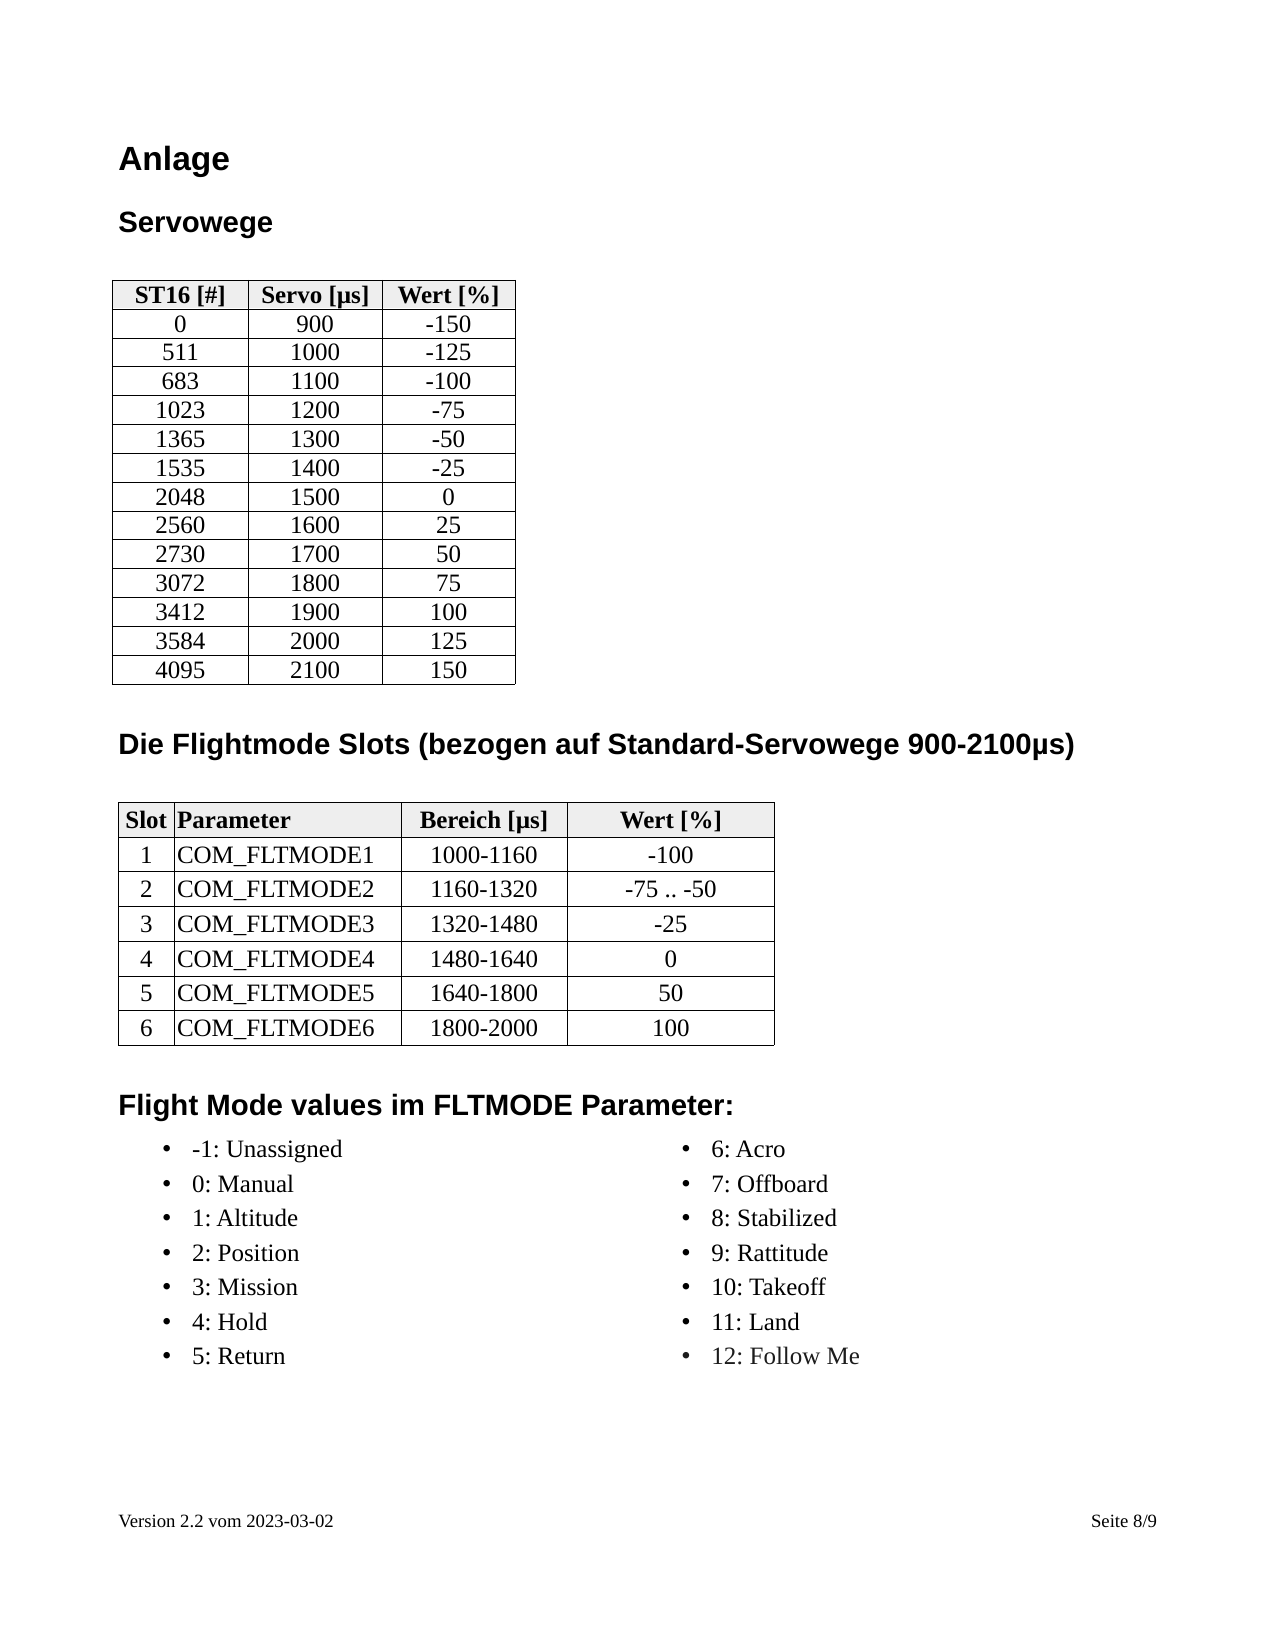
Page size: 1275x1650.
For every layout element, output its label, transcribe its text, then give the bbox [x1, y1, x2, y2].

list 11: Land [682, 1307, 1157, 1336]
list 6: Acro [682, 1134, 1157, 1163]
list 8: Stabilized [682, 1203, 1157, 1232]
table_cell 5 [119, 977, 174, 1010]
table_cell 3072 [113, 569, 248, 597]
list 2: Position [162, 1238, 637, 1267]
table_cell -150 [383, 310, 515, 337]
subtitle Anlage [118, 139, 1157, 178]
table_header ST16 [#] [113, 281, 248, 308]
table_cell 2 [119, 872, 174, 906]
table_cell 1700 [249, 540, 382, 568]
table_cell COM_FLTMODE2 [175, 872, 401, 906]
table_cell 3584 [113, 627, 248, 655]
table_cell 3 [119, 907, 174, 941]
table_cell 2000 [249, 627, 382, 655]
table_cell -125 [383, 339, 515, 366]
subtitle Die Flightmode Slots (bezogen auf Standard-Servowege 900-2100µs) [118, 727, 1157, 761]
table_cell 6 [119, 1011, 174, 1045]
list 3: Mission [162, 1272, 637, 1301]
list -1: Unassigned [162, 1134, 637, 1163]
table_cell 3412 [113, 598, 248, 626]
table_header Bereich [µs] [402, 803, 567, 837]
table_cell 1 [119, 838, 174, 871]
table_cell 1320-1480 [402, 907, 567, 941]
table_cell 1800-2000 [402, 1011, 567, 1045]
table_cell -75 .. -50 [568, 872, 774, 906]
table_cell 2560 [113, 512, 248, 539]
table_header Slot [119, 803, 174, 837]
table_cell 683 [113, 367, 248, 395]
table_cell 1000-1160 [402, 838, 567, 871]
table_cell 4095 [113, 656, 248, 684]
table_cell 1100 [249, 367, 382, 395]
table_cell 511 [113, 339, 248, 366]
subtitle Servowege [118, 205, 1157, 238]
table_cell -100 [383, 367, 515, 395]
table_cell 0 [568, 942, 774, 976]
table_cell -50 [383, 425, 515, 453]
table_cell 1900 [249, 598, 382, 626]
table_cell 1480-1640 [402, 942, 567, 976]
table_cell 1300 [249, 425, 382, 453]
table_cell 75 [383, 569, 515, 597]
list 0: Manual [162, 1169, 637, 1198]
table_cell 1200 [249, 396, 382, 424]
list 5: Return [162, 1341, 637, 1405]
table_cell 1500 [249, 483, 382, 511]
table_cell 1535 [113, 454, 248, 482]
table_cell COM_FLTMODE4 [175, 942, 401, 976]
table_header Wert [%] [568, 803, 774, 837]
table_cell -75 [383, 396, 515, 424]
table_cell 100 [568, 1011, 774, 1045]
table_cell 100 [383, 598, 515, 626]
table_cell 150 [383, 656, 515, 684]
table_cell 1600 [249, 512, 382, 539]
table_cell 1800 [249, 569, 382, 597]
list 12: Follow Me [682, 1341, 1157, 1370]
table_cell 2100 [249, 656, 382, 684]
list 7: Offboard [682, 1169, 1157, 1198]
table_cell 125 [383, 627, 515, 655]
table_cell 1000 [249, 339, 382, 366]
table_header Servo [µs] [249, 281, 382, 308]
table_cell 25 [383, 512, 515, 539]
table_cell 900 [249, 310, 382, 337]
table_cell -25 [383, 454, 515, 482]
table_cell 1160-1320 [402, 872, 567, 906]
table_header Parameter [175, 803, 401, 837]
table_cell 2730 [113, 540, 248, 568]
table_cell 1400 [249, 454, 382, 482]
subtitle Flight Mode values im FLTMODE Parameter: [118, 1088, 1157, 1122]
list 10: Takeoff [682, 1272, 1157, 1301]
table_cell 4 [119, 942, 174, 976]
list 4: Hold [162, 1307, 637, 1336]
table_cell -25 [568, 907, 774, 941]
table_header Wert [%] [383, 281, 515, 308]
table_cell 2048 [113, 483, 248, 511]
table_cell 1365 [113, 425, 248, 453]
table_cell COM_FLTMODE6 [175, 1011, 401, 1045]
table_cell COM_FLTMODE3 [175, 907, 401, 941]
list 9: Rattitude [682, 1238, 1157, 1267]
table_cell COM_FLTMODE5 [175, 977, 401, 1010]
table_cell 0 [113, 310, 248, 337]
table_cell 50 [568, 977, 774, 1010]
table_cell 1640-1800 [402, 977, 567, 1010]
table_cell -100 [568, 838, 774, 871]
table_cell COM_FLTMODE1 [175, 838, 401, 871]
list 1: Altitude [162, 1203, 637, 1232]
table_cell 0 [383, 483, 515, 511]
table_cell 1023 [113, 396, 248, 424]
table_cell 50 [383, 540, 515, 568]
